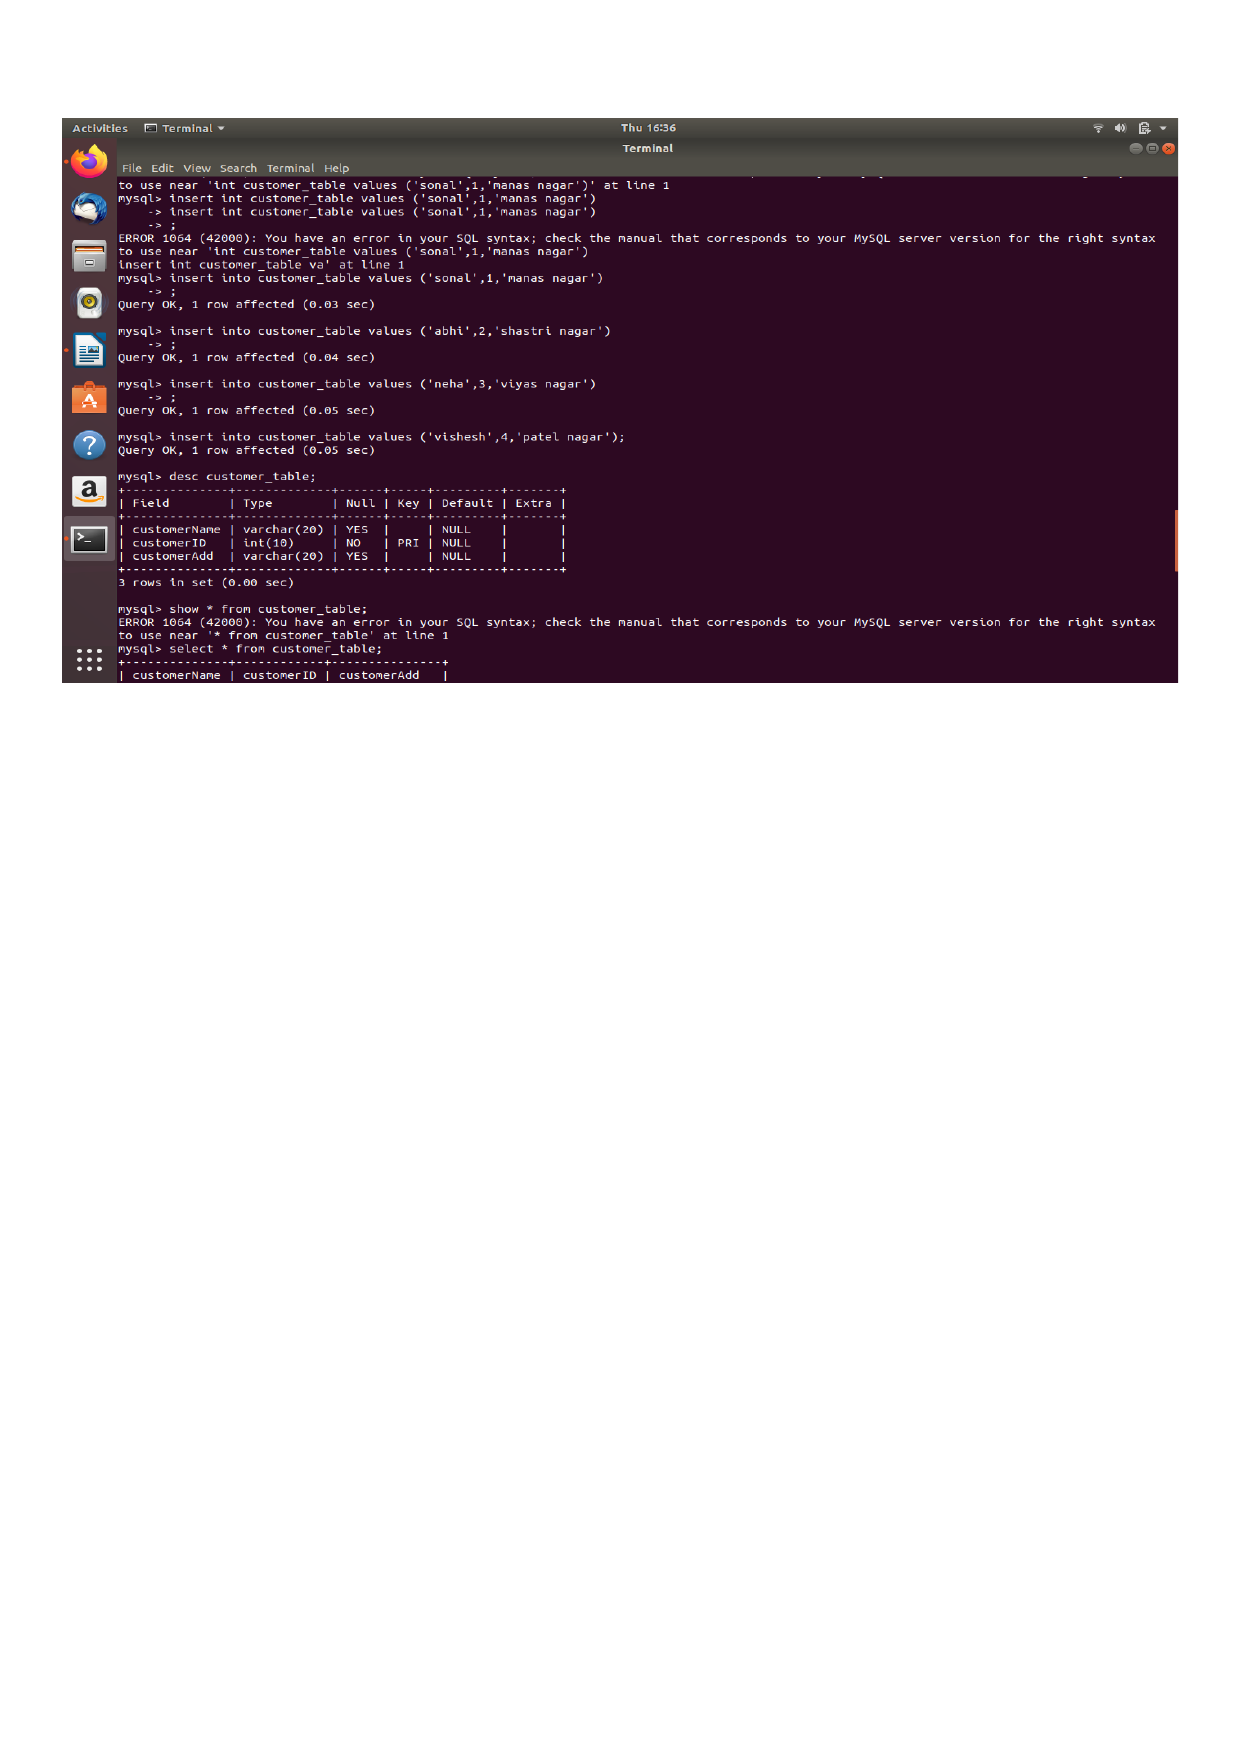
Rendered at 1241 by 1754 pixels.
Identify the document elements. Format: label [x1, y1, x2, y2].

picture [62, 118, 1179, 683]
